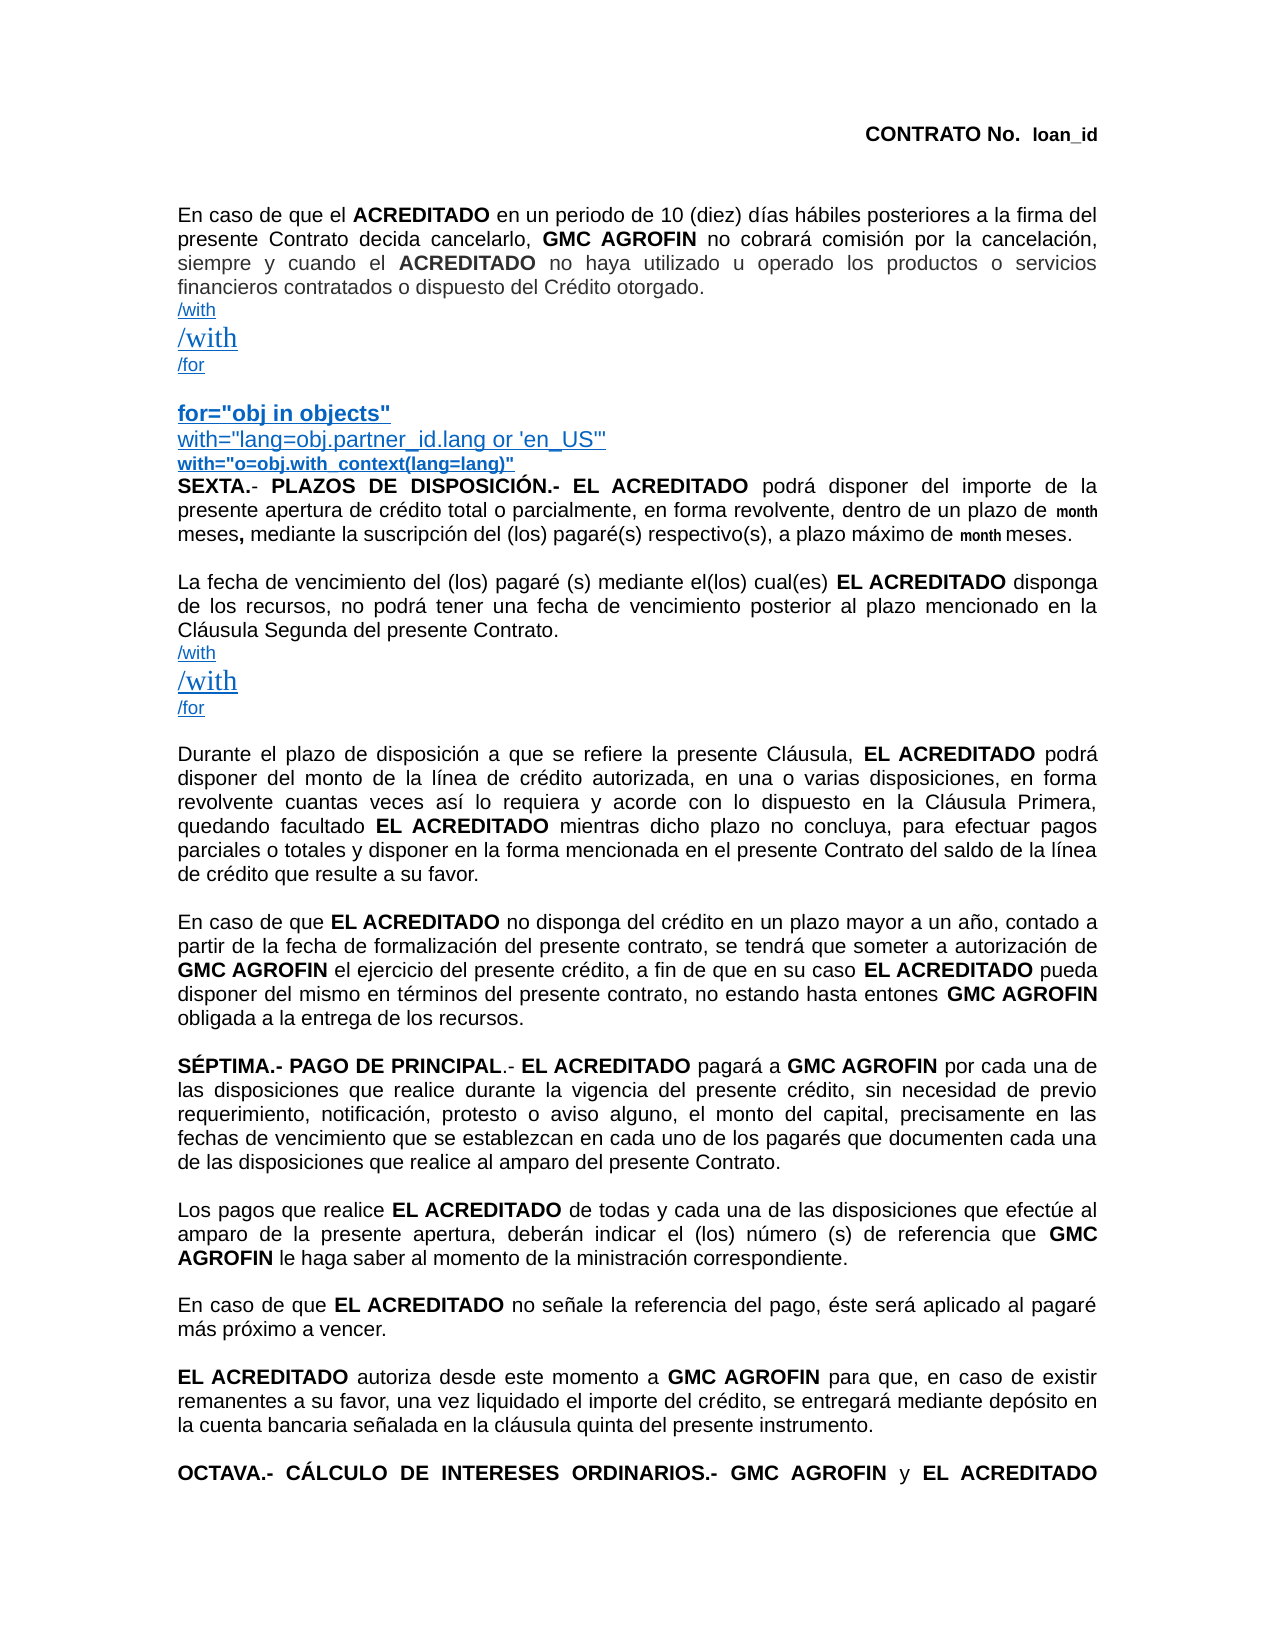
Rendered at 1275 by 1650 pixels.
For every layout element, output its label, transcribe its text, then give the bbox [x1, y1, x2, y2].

text Durante el plazo de disposición a que se refiere la presente Cláusula, EL ACREDITADO podrá disponer del monto de la línea de crédito autorizada, en una o varias disposiciones, en forma revolvente cuantas veces así lo requiera y acorde con lo dispuesto en la Cláusula Primera, quedando facultado EL ACREDITADO mientras dicho plazo no concluya, para efectuar pagos parciales o totales y disponer en la forma mencionada en el presente Contrato del saldo de la línea de crédito que resulte a su favor. [177, 742, 1098, 886]
text La fecha de vencimiento del (los) pagaré (s) mediante el(los) cual(es) EL ACREDITADO disponga de los recursos, no podrá tener una fecha de vencimiento posterior al plazo mencionado en la Cláusula Segunda del presente Contrato. [177, 570, 1098, 642]
text Los pagos que realice EL ACREDITADO de todas y cada una de las disposiciones que efectúe al amparo de la presente apertura, deberán indicar el (los) número (s) de referencia que GMC AGROFIN le haga saber al momento de la ministración correspondiente. [177, 1197, 1098, 1269]
text /with [177, 299, 1098, 321]
text with="lang=obj.partner_id.lang or 'en_US'" [177, 426, 1098, 452]
text /with [177, 642, 1098, 663]
text /with [177, 663, 1098, 697]
text En caso de que EL ACREDITADO no disponga del crédito en un plazo mayor a un año, contado a partir de la fecha de formalización del presente contrato, se tendrá que someter a autorización de GMC AGROFIN el ejercicio del presente crédito, a fin de que en su caso EL ACREDITADO pueda disponer del mismo en términos del presente contrato, no estando hasta entones GMC AGROFIN obligada a la entrega de los recursos. [177, 910, 1098, 1030]
text with="o=obj.with_context(lang=lang)" [177, 452, 1098, 474]
text SÉPTIMA.- PAGO DE PRINCIPAL.- EL ACREDITADO pagará a GMC AGROFIN por cada una de las disposiciones que realice durante la vigencia del presente crédito, sin necesidad de previo requerimiento, notificación, protesto o aviso alguno, el monto del capital, precisamente en las fechas de vencimiento que se establezcan en cada uno de los pagarés que documenten cada una de las disposiciones que realice al amparo del presente Contrato. [177, 1054, 1098, 1173]
text En caso de que el ACREDITADO en un periodo de 10 (diez) días hábiles posteriores a la firma del presente Contrato decida cancelarlo, GMC AGROFIN no cobrará comisión por la cancelación, siempre y cuando el ACREDITADO no haya utilizado u operado los productos o servicios financieros contratados o dispuesto del Crédito otorgado. [177, 203, 1098, 299]
text OCTAVA.- CÁLCULO DE INTERESES ORDINARIOS.- GMC AGROFIN y EL ACREDITADO [177, 1461, 1098, 1485]
text /for [177, 354, 1098, 376]
text /with [177, 321, 1098, 354]
text /for [177, 697, 1098, 718]
text En caso de que EL ACREDITADO no señale la referencia del pago, éste será aplicado al pagaré más próximo a vencer. [177, 1293, 1098, 1341]
text for="obj in objects" [177, 400, 1098, 426]
text EL ACREDITADO autoriza desde este momento a GMC AGROFIN para que, en caso de existir remanentes a su favor, una vez liquidado el importe del crédito, se entregará mediante depósito en la cuenta bancaria señalada en la cláusula quinta del presente instrumento. [177, 1365, 1098, 1437]
text SEXTA.- PLAZOS DE DISPOSICIÓN.- EL ACREDITADO podrá disponer del importe de la presente apertura de crédito total o parcialmente, en forma revolvente, dentro de un plazo de month meses, mediante la suscripción del (los) pagaré(s) respectivo(s), a plazo máximo de month meses. [177, 474, 1098, 546]
